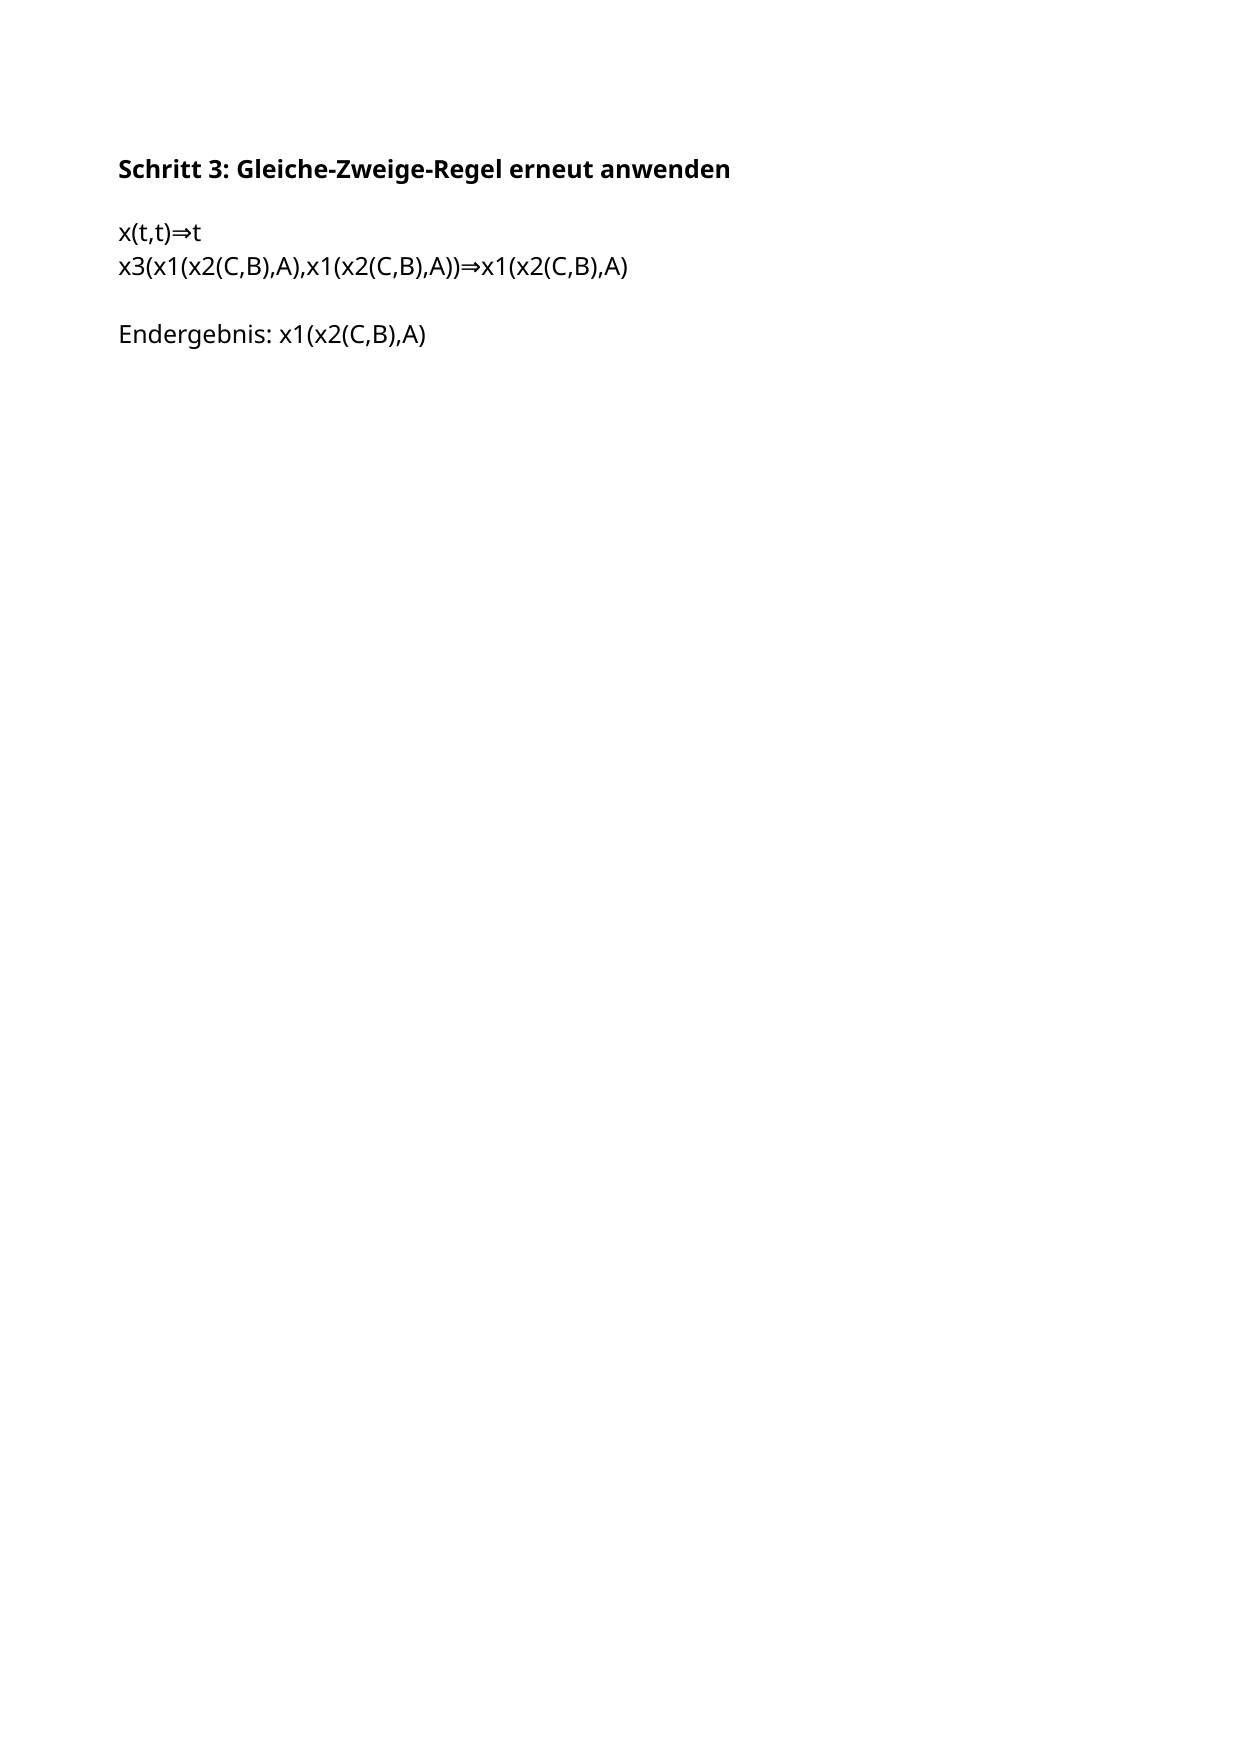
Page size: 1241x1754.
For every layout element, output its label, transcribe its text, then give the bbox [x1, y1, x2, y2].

text Endergebnis: x1​(x2​(C,B),A) [118, 317, 1122, 351]
text x(t,t)⇒t [118, 215, 1122, 249]
text Schritt 3: Gleiche-Zweige-Regel erneut anwenden [118, 152, 1122, 186]
text x3​(x1​(x2​(C,B),A),x1​(x2​(C,B),A))⇒x1​(x2​(C,B),A) [118, 249, 1122, 283]
